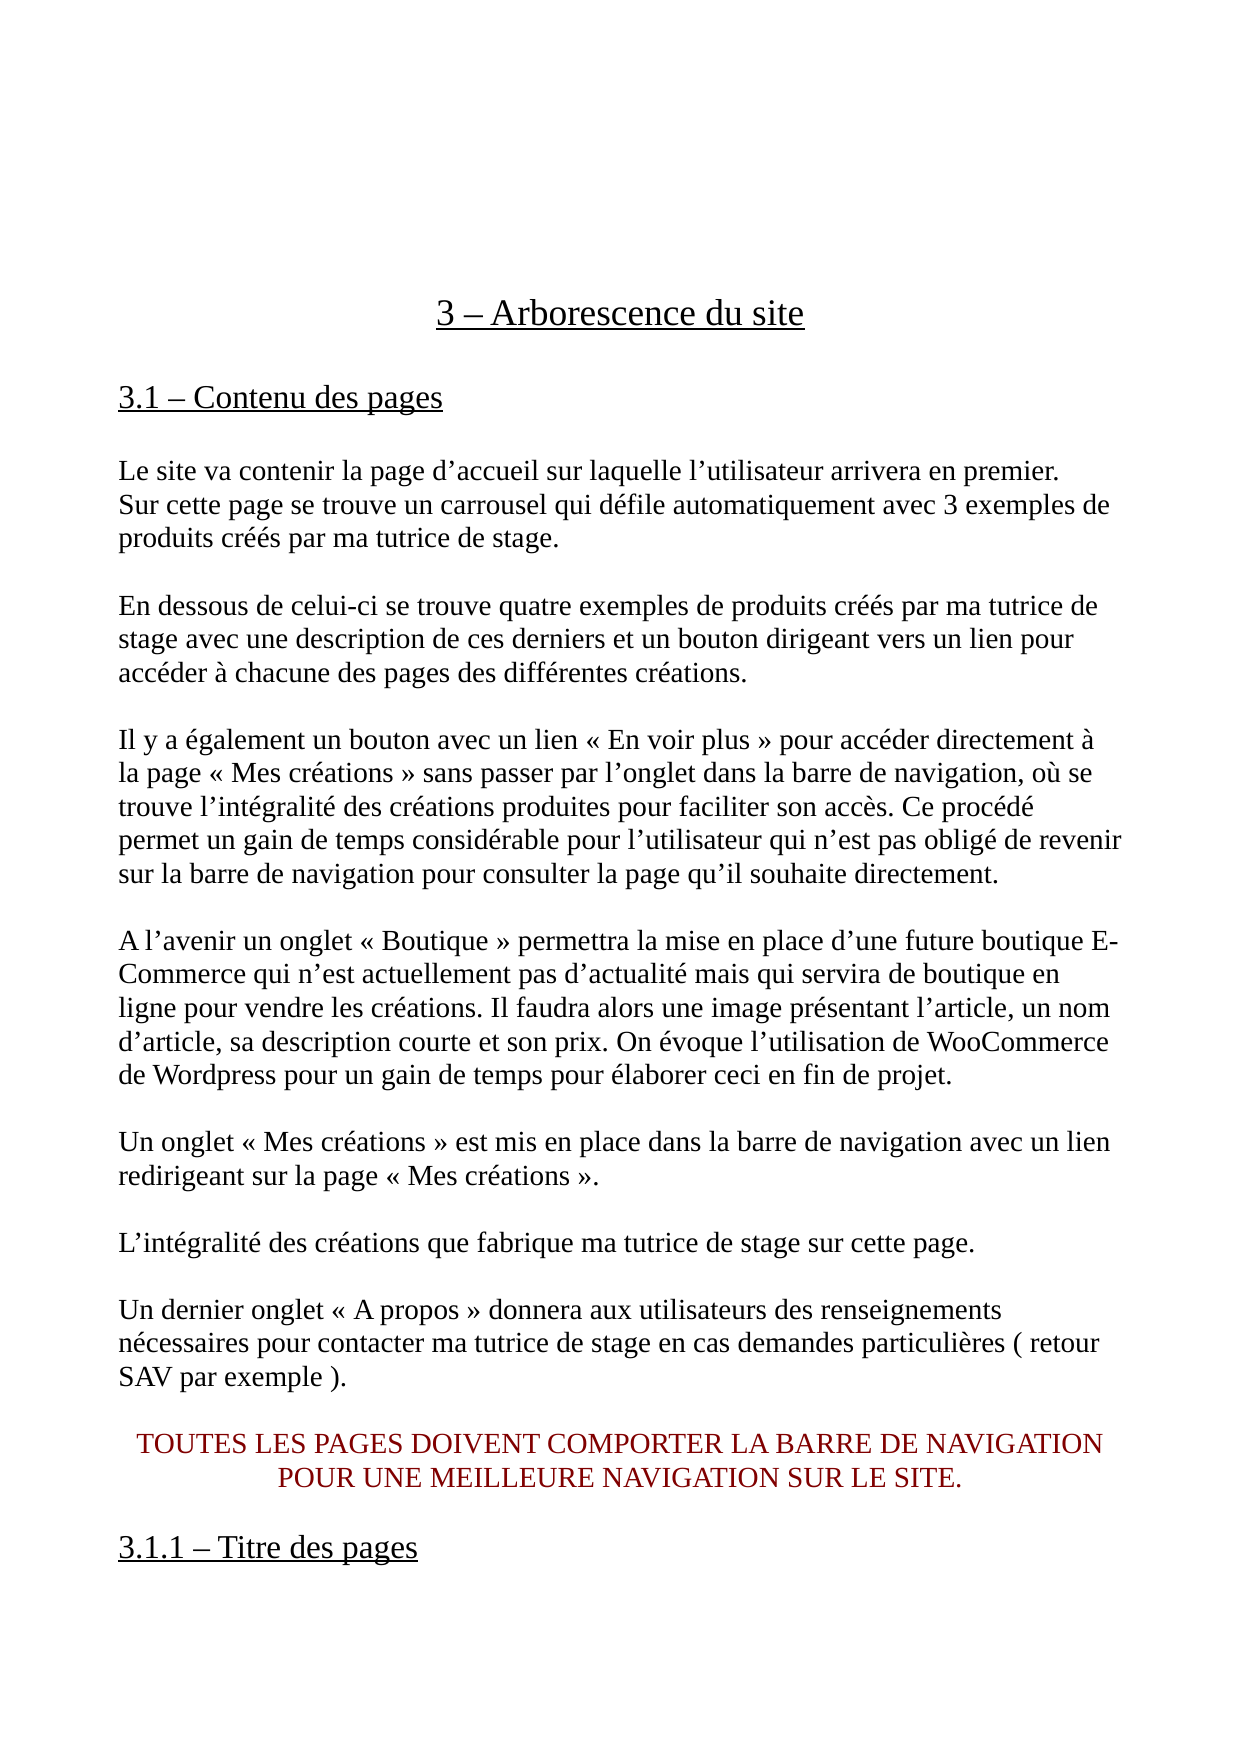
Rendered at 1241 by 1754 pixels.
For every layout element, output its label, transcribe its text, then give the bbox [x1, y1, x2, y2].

text Sur cette page se trouve un carrousel qui défile automatiquement avec 3 exemples de produits créés par ma tutrice de stage. [118, 487, 1122, 554]
text Un dernier onglet « A propos » donnera aux utilisateurs des renseignements nécessaires pour contacter ma tutrice de stage en cas demandes particulières ( retour SAV par exemple ). [118, 1292, 1122, 1393]
text TOUTES LES PAGES DOIVENT COMPORTER LA BARRE DE NAVIGATION POUR UNE MEILLEURE NAVIGATION SUR LE SITE. [118, 1426, 1122, 1493]
text 3.1 – Contenu des pages [118, 377, 1122, 415]
text 3.1.1 – Titre des pages [118, 1527, 1122, 1565]
text Un onglet « Mes créations » est mis en place dans la barre de navigation avec un lien redirigeant sur la page « Mes créations ». [118, 1124, 1122, 1191]
text Le site va contenir la page d’accueil sur laquelle l’utilisateur arrivera en premier. [118, 453, 1122, 487]
text A l’avenir un onglet « Boutique » permettra la mise en place d’une future boutique E-Commerce qui n’est actuellement pas d’actualité mais qui servira de boutique en ligne pour vendre les créations. Il faudra alors une image présentant l’article, un nom d’article, sa description courte et son prix. On évoque l’utilisation de WooCommerce de Wordpress pour un gain de temps pour élaborer ceci en fin de projet. [118, 923, 1122, 1091]
text En dessous de celui-ci se trouve quatre exemples de produits créés par ma tutrice de stage avec une description de ces derniers et un bouton dirigeant vers un lien pour accéder à chacune des pages des différentes créations. [118, 588, 1122, 688]
text 3 – Arborescence du site [118, 291, 1122, 334]
text L’intégralité des créations que fabrique ma tutrice de stage sur cette page. [118, 1225, 1122, 1258]
text Il y a également un bouton avec un lien « En voir plus » pour accéder directement à la page « Mes créations » sans passer par l’onglet dans la barre de navigation, où se trouve l’intégralité des créations produites pour faciliter son accès. Ce procédé permet un gain de temps considérable pour l’utilisateur qui n’est pas obligé de revenir sur la barre de navigation pour consulter la page qu’il souhaite directement. [118, 722, 1122, 889]
